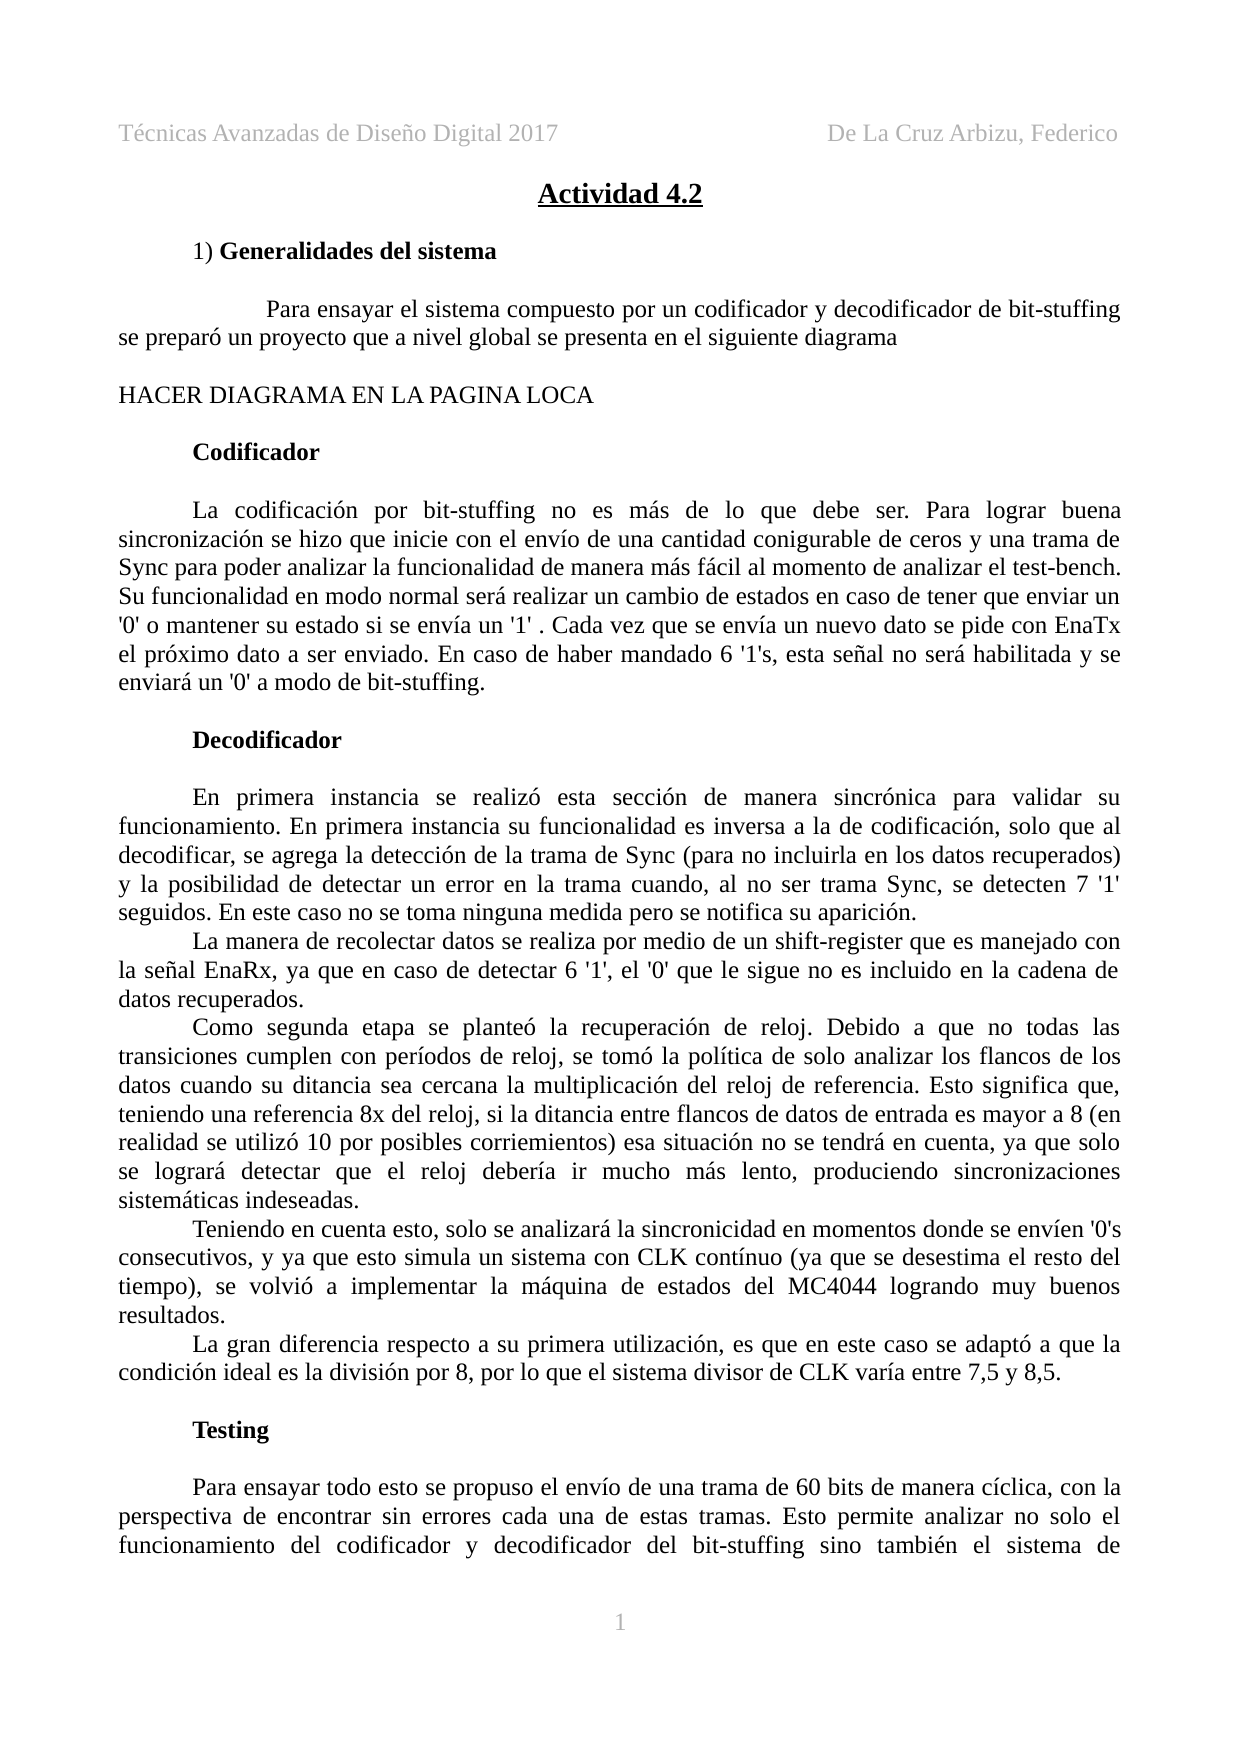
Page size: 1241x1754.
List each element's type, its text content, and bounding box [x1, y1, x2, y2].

text HACER DIAGRAMA EN LA PAGINA LOCA [118, 380, 1122, 409]
text La gran diferencia respecto a su primera utilización, es que en este caso se adaptó a que la condición ideal es la división por 8, por lo que el sistema divisor de CLK varía entre 7,5 y 8,5. [118, 1329, 1122, 1386]
text Actividad 4.2 [118, 176, 1122, 210]
text En primera instancia se realizó esta sección de manera sincrónica para validar su funcionamiento. En primera instancia su funcionalidad es inversa a la de codificación, solo que al decodificar, se agrega la detección de la trama de Sync (para no incluirla en los datos recuperados) y la posibilidad de detectar un error en la trama cuando, al no ser trama Sync, se detecten 7 '1' seguidos. En este caso no se toma ninguna medida pero se notifica su aparición. [118, 782, 1122, 926]
text Teniendo en cuenta esto, solo se analizará la sincronicidad en momentos donde se envíen '0's consecutivos, y ya que esto simula un sistema con CLK contínuo (ya que se desestima el resto del tiempo), se volvió a implementar la máquina de estados del MC4044 logrando muy buenos resultados. [118, 1214, 1122, 1329]
text Codificador [118, 437, 1122, 466]
text Testing [118, 1415, 1122, 1444]
text La codificación por bit-stuffing no es más de lo que debe ser. Para lograr buena sincronización se hizo que inicie con el envío de una cantidad conigurable de ceros y una trama de Sync para poder analizar la funcionalidad de manera más fácil al momento de analizar el test-bench. Su funcionalidad en modo normal será realizar un cambio de estados en caso de tener que enviar un '0' o mantener su estado si se envía un '1' . Cada vez que se envía un nuevo dato se pide con EnaTx el próximo dato a ser enviado. En caso de haber mandado 6 '1's, esta señal no será habilitada y se enviará un '0' a modo de bit-stuffing. [118, 495, 1122, 696]
text Para ensayar todo esto se propuso el envío de una trama de 60 bits de manera cíclica, con la perspectiva de encontrar sin errores cada una de estas tramas. Esto permite analizar no solo el funcionamiento del codificador y decodificador del bit-stuffing sino también el sistema de [118, 1472, 1122, 1559]
text La manera de recolectar datos se realiza por medio de un shift-register que es manejado con la señal EnaRx, ya que en caso de detectar 6 '1', el '0' que le sigue no es incluido en la cadena de datos recuperados. [118, 926, 1122, 1012]
text 1) Generalidades del sistema [118, 236, 1122, 265]
text Como segunda etapa se planteó la recuperación de reloj. Debido a que no todas las transiciones cumplen con períodos de reloj, se tomó la política de solo analizar los flancos de los datos cuando su ditancia sea cercana la multiplicación del reloj de referencia. Esto significa que, teniendo una referencia 8x del reloj, si la ditancia entre flancos de datos de entrada es mayor a 8 (en realidad se utilizó 10 por posibles corriemientos) esa situación no se tendrá en cuenta, ya que solo se logrará detectar que el reloj debería ir mucho más lento, produciendo sincronizaciones sistemáticas indeseadas. [118, 1012, 1122, 1214]
text Para ensayar el sistema compuesto por un codificador y decodificador de bit-stuffing se preparó un proyecto que a nivel global se presenta en el siguiente diagrama [118, 294, 1122, 351]
text Decodificador [118, 725, 1122, 754]
